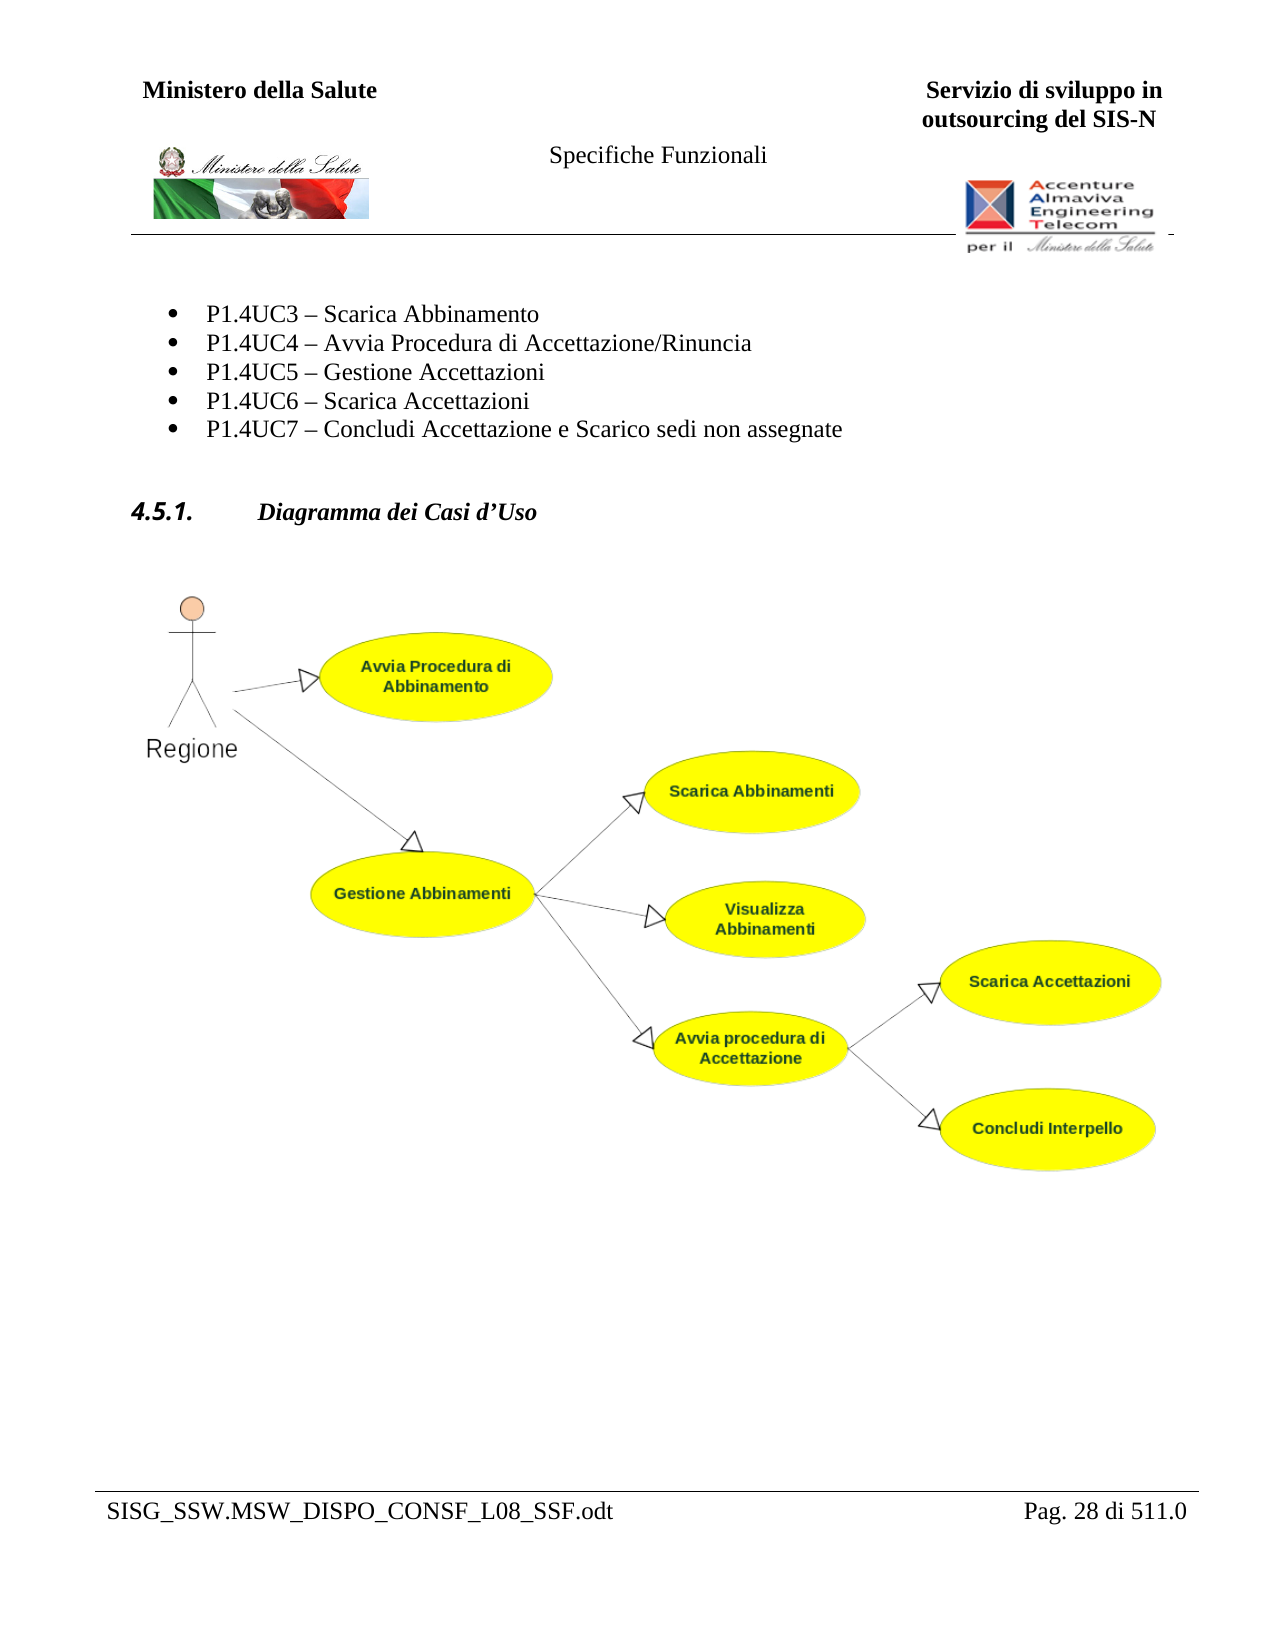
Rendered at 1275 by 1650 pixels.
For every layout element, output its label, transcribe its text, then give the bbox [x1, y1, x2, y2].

list P1.4UC6 – Scarica Accettazioni [169, 386, 1162, 414]
list P1.4UC4 – Avvia Procedura di Accettazione/Rinuncia [169, 328, 1162, 357]
list P1.4UC7 – Concludi Accettazione e Scarico sedi non assegnate [169, 414, 1162, 443]
list P1.4UC3 – Scarica Abbinamento [169, 299, 1162, 328]
subtitle Diagramma dei Casi d’Uso [131, 493, 1162, 527]
list P1.4UC5 – Gestione Accettazioni [169, 357, 1162, 386]
